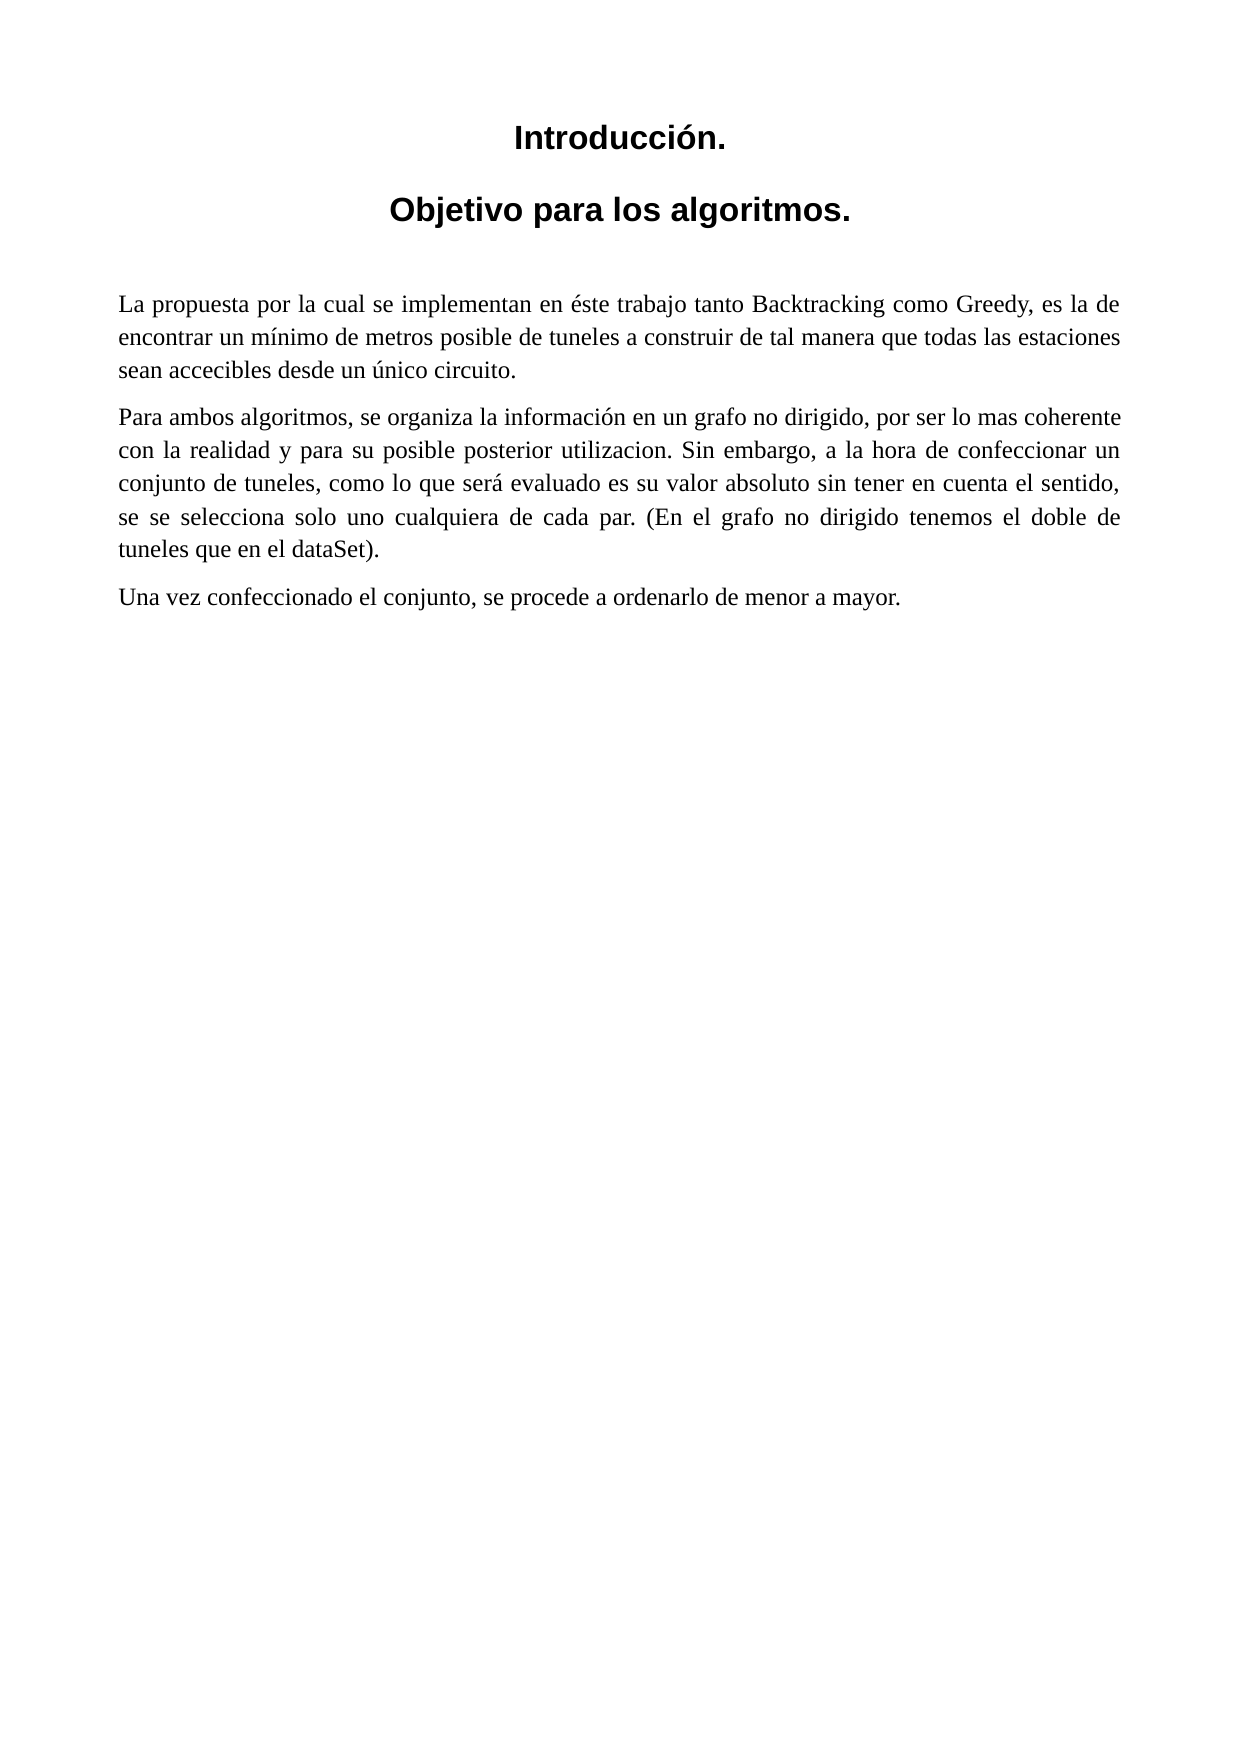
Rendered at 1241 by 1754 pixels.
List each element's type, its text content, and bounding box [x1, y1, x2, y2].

text Para ambos algoritmos, se organiza la información en un grafo no dirigido, por ser lo mas coherente con la realidad y para su posible posterior utilizacion. Sin embargo, a la hora de confeccionar un conjunto de tuneles, como lo que será evaluado es su valor absoluto sin tener en cuenta el sentido, se se selecciona solo uno cualquiera de cada par. (En el grafo no dirigido tenemos el doble de tuneles que en el dataSet). [118, 402, 1122, 563]
text Una vez confeccionado el conjunto, se procede a ordenarlo de menor a mayor. [118, 582, 1122, 611]
text La propuesta por la cual se implementan en éste trabajo tanto Backtracking como Greedy, es la de encontrar un mínimo de metros posible de tuneles a construir de tal manera que todas las estaciones sean accecibles desde un único circuito. [118, 289, 1122, 384]
subtitle Introducción. [118, 118, 1122, 157]
subtitle Objetivo para los algoritmos. [118, 190, 1122, 229]
